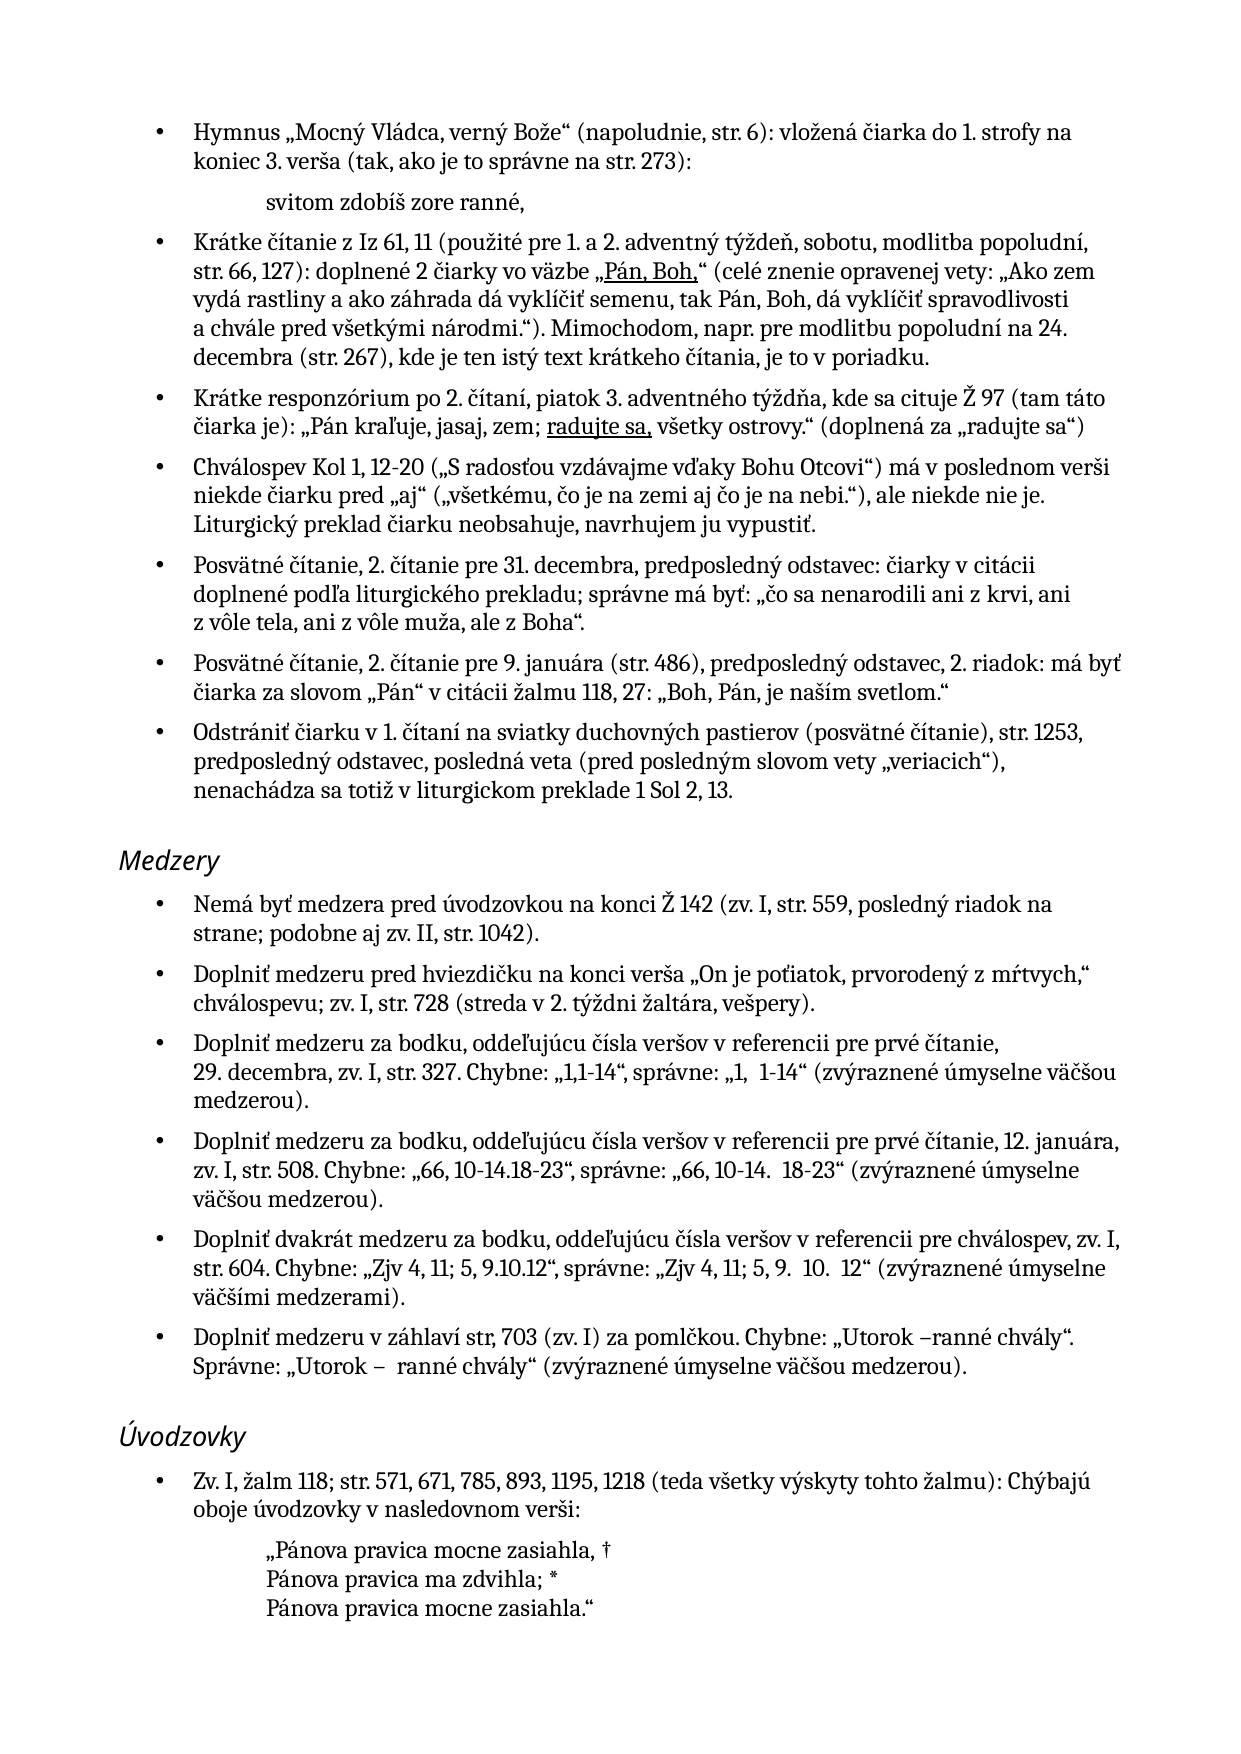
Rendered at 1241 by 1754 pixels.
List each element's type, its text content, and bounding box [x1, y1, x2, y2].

subtitle Úvodzovky [118, 1417, 1122, 1454]
list Doplniť dvakrát medzeru za bodku, oddeľujúcu čísla veršov v referencii pre chválospev, zv. I, str. 604. Chybne: „Zjv 4, 11; 5, 9.10.12“, správne: „Zjv 4, 11; 5, 9. 10. 12“ (zvýraznené úmyselne väčšími medzerami). [156, 1225, 1122, 1311]
list Doplniť medzeru za bodku, oddeľujúcu čísla veršov v referencii pre prvé čítanie, 12. januára, zv. I, str. 508. Chybne: „66, 10-14.18-23“, správne: „66, 10-14. 18-23“ (zvýraznené úmyselne väčšou medzerou). [156, 1127, 1122, 1213]
list Nemá byť medzera pred úvodzovkou na konci Ž 142 (zv. I, str. 559, posledný riadok na strane; podobne aj zv. II, str. 1042). [156, 890, 1122, 948]
list Doplniť medzeru v záhlaví str, 703 (zv. I) za pomlčkou. Chybne: „Utorok –ranné chvály“. Správne: „Utorok – ranné chvály“ (zvýraznené úmyselne väčšou medzerou). [156, 1323, 1122, 1381]
list Chválospev Kol 1, 12-20 („S radosťou vzdávajme vďaky Bohu Otcovi“) má v poslednom verši niekde čiarku pred „aj“ („všetkému, čo je na zemi aj čo je na nebi.“), ale niekde nie je. Liturgický preklad čiarku neobsahuje, navrhujem ju vypustiť. [156, 453, 1122, 539]
list Hymnus „Mocný Vládca, verný Bože“ (napoludnie, str. 6): vložená čiarka do 1. strofy na koniec 3. verša (tak, ako je to správne na str. 273): [156, 118, 1122, 176]
list Doplniť medzeru za bodku, oddeľujúcu čísla veršov v referencii pre prvé čítanie, 29. decembra, zv. I, str. 327. Chybne: „1,1-14“, správne: „1, 1-14“ (zvýraznené úmyselne väčšou medzerou). [156, 1029, 1122, 1115]
list Posvätné čítanie, 2. čítanie pre 9. januára (str. 486), predposledný odstavec, 2. riadok: má byť čiarka za slovom „Pán“ v citácii žalmu 118, 27: „Boh, Pán, je naším svetlom.“ [156, 649, 1122, 706]
text svitom zdobíš zore ranné, [266, 187, 1122, 216]
list Krátke čítanie z Iz 61, 11 (použité pre 1. a 2. adventný týždeň, sobotu, modlitba popoludní, str. 66, 127): doplnené 2 čiarky vo väzbe „Pán, Boh,“ (celé znenie opravenej vety: „Ako zem vydá rastliny a ako záhrada dá vyklíčiť semenu, tak Pán, Boh, dá vyklíčiť spravodlivosti a chvále pred všetkými národmi.“). Mimochodom, napr. pre modlitbu popoludní na 24. decembra (str. 267), kde je ten istý text krátkeho čítania, je to v poriadku. [156, 228, 1122, 372]
subtitle Medzery [118, 841, 1122, 878]
list Doplniť medzeru pred hviezdičku na konci verša „On je poťiatok, prvorodený z mŕtvych,“ chválospevu; zv. I, str. 728 (streda v 2. týždni žaltára, vešpery). [156, 960, 1122, 1017]
list Odstrániť čiarku v 1. čítaní na sviatky duchovných pastierov (posvätné čítanie), str. 1253, predposledný odstavec, posledná veta (pred posledným slovom vety „veriacich“), nenachádza sa totiž v liturgickom preklade 1 Sol 2, 13. [156, 718, 1122, 804]
text „Pánova pravica mocne zasiahla, † Pánova pravica ma zdvihla; * Pánova pravica mocne zasiahla.“ [266, 1536, 1122, 1622]
list Zv. I, žalm 118; str. 571, 671, 785, 893, 1195, 1218 (teda všetky výskyty tohto žalmu): Chýbajú oboje úvodzovky v nasledovnom verši: [156, 1467, 1122, 1524]
list Posvätné čítanie, 2. čítanie pre 31. decembra, predposledný odstavec: čiarky v citácii doplnené podľa liturgického prekladu; správne má byť: „čo sa nenarodili ani z krvi, ani z vôle tela, ani z vôle muža, ale z Boha“. [156, 551, 1122, 637]
list Krátke responzórium po 2. čítaní, piatok 3. adventného týždňa, kde sa cituje Ž 97 (tam táto čiarka je): „Pán kraľuje, jasaj, zem; radujte sa, všetky ostrovy.“ (doplnená za „radujte sa“) [156, 383, 1122, 441]
